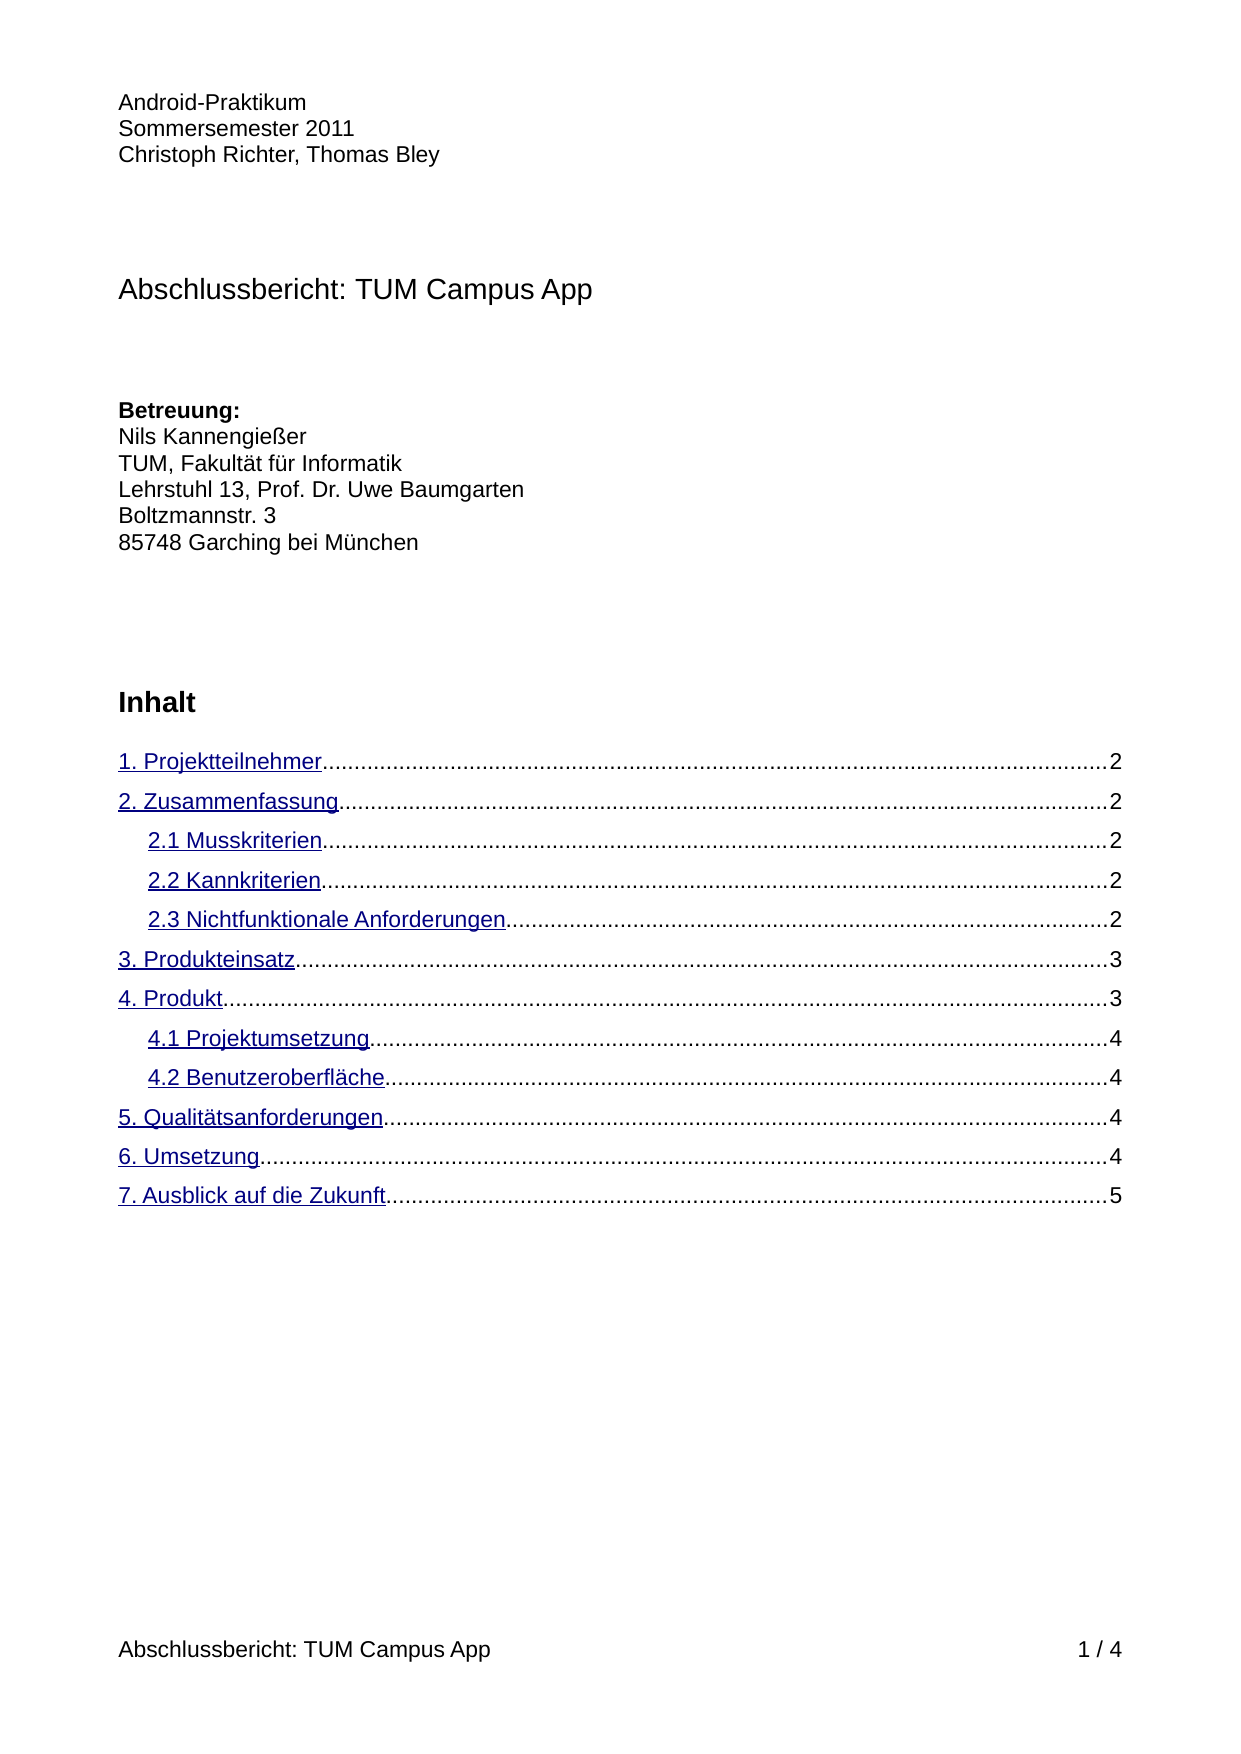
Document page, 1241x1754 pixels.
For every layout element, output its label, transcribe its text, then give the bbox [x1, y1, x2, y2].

text 4.2 Benutzeroberfläche 4 [148, 1064, 1122, 1090]
subtitle Inhalt [118, 685, 1122, 719]
text 6. Umsetzung 4 [118, 1143, 1122, 1169]
text 5. Qualitätsanforderungen 4 [118, 1103, 1122, 1130]
text Nils Kannengießer [118, 423, 1122, 449]
text 2. Zusammenfassung 2 [118, 788, 1122, 814]
text 3. Produkteinsatz 3 [118, 946, 1122, 972]
text 4. Produkt 3 [118, 985, 1122, 1011]
subtitle Abschlussbericht: TUM Campus App [118, 272, 1122, 305]
text 7. Ausblick auf die Zukunft 5 [118, 1182, 1122, 1209]
text TUM, Fakultät für Informatik [118, 449, 1122, 476]
text 2.1 Musskriterien 2 [148, 827, 1122, 853]
text 2.2 Kannkriterien 2 [148, 867, 1122, 893]
text Android-Praktikum [118, 88, 1122, 115]
text Lehrstuhl 13, Prof. Dr. Uwe Baumgarten [118, 476, 1122, 502]
text 85748 Garching bei München [118, 528, 1122, 555]
text 2.3 Nichtfunktionale Anforderungen 2 [148, 906, 1122, 932]
text Boltzmannstr. 3 [118, 502, 1122, 528]
text Sommersemester 2011 [118, 115, 1122, 141]
text 1. Projektteilnehmer 2 [118, 748, 1122, 774]
text Betreuung: [118, 397, 1122, 423]
text 4.1 Projektumsetzung 4 [148, 1024, 1122, 1051]
text Christoph Richter, Thomas Bley [118, 141, 1122, 168]
